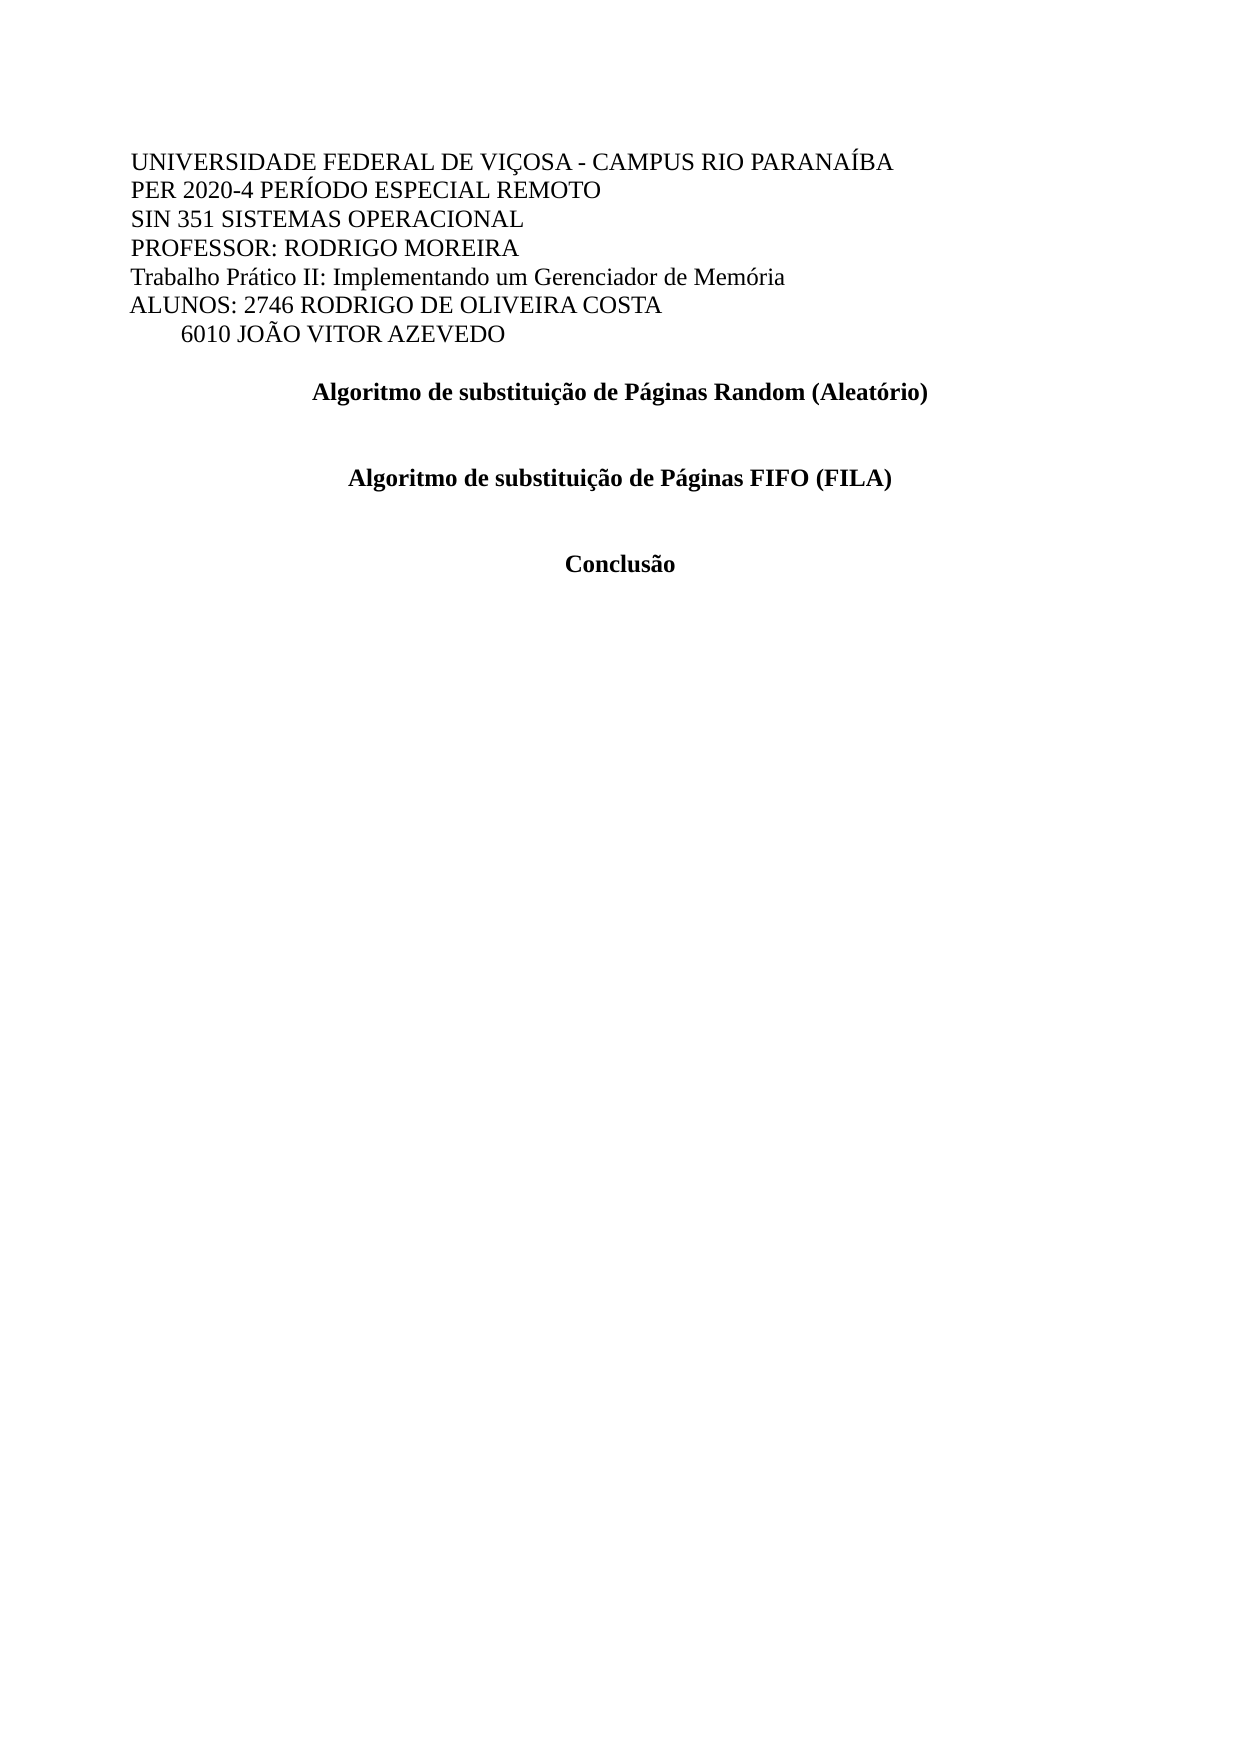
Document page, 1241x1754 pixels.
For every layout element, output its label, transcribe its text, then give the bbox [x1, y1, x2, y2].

text 6010 JOÃO VITOR AZEVEDO [118, 319, 1122, 348]
text Algoritmo de substituição de Páginas FIFO (FILA) [118, 463, 1122, 492]
text SIN 351 SISTEMAS OPERACIONAL [118, 204, 1122, 233]
text PER 2020-4 PERÍODO ESPECIAL REMOTO [118, 176, 1122, 204]
text Conclusão [118, 549, 1122, 578]
text Trabalho Prático II: Implementando um Gerenciador de Memória [118, 262, 1122, 291]
text UNIVERSIDADE FEDERAL DE VIÇOSA - CAMPUS RIO PARANAÍBA [118, 147, 1122, 176]
text PROFESSOR: RODRIGO MOREIRA [118, 233, 1122, 262]
text Algoritmo de substituição de Páginas Random (Aleatório) [118, 377, 1122, 406]
text ALUNOS: 2746 RODRIGO DE OLIVEIRA COSTA [118, 291, 1122, 319]
